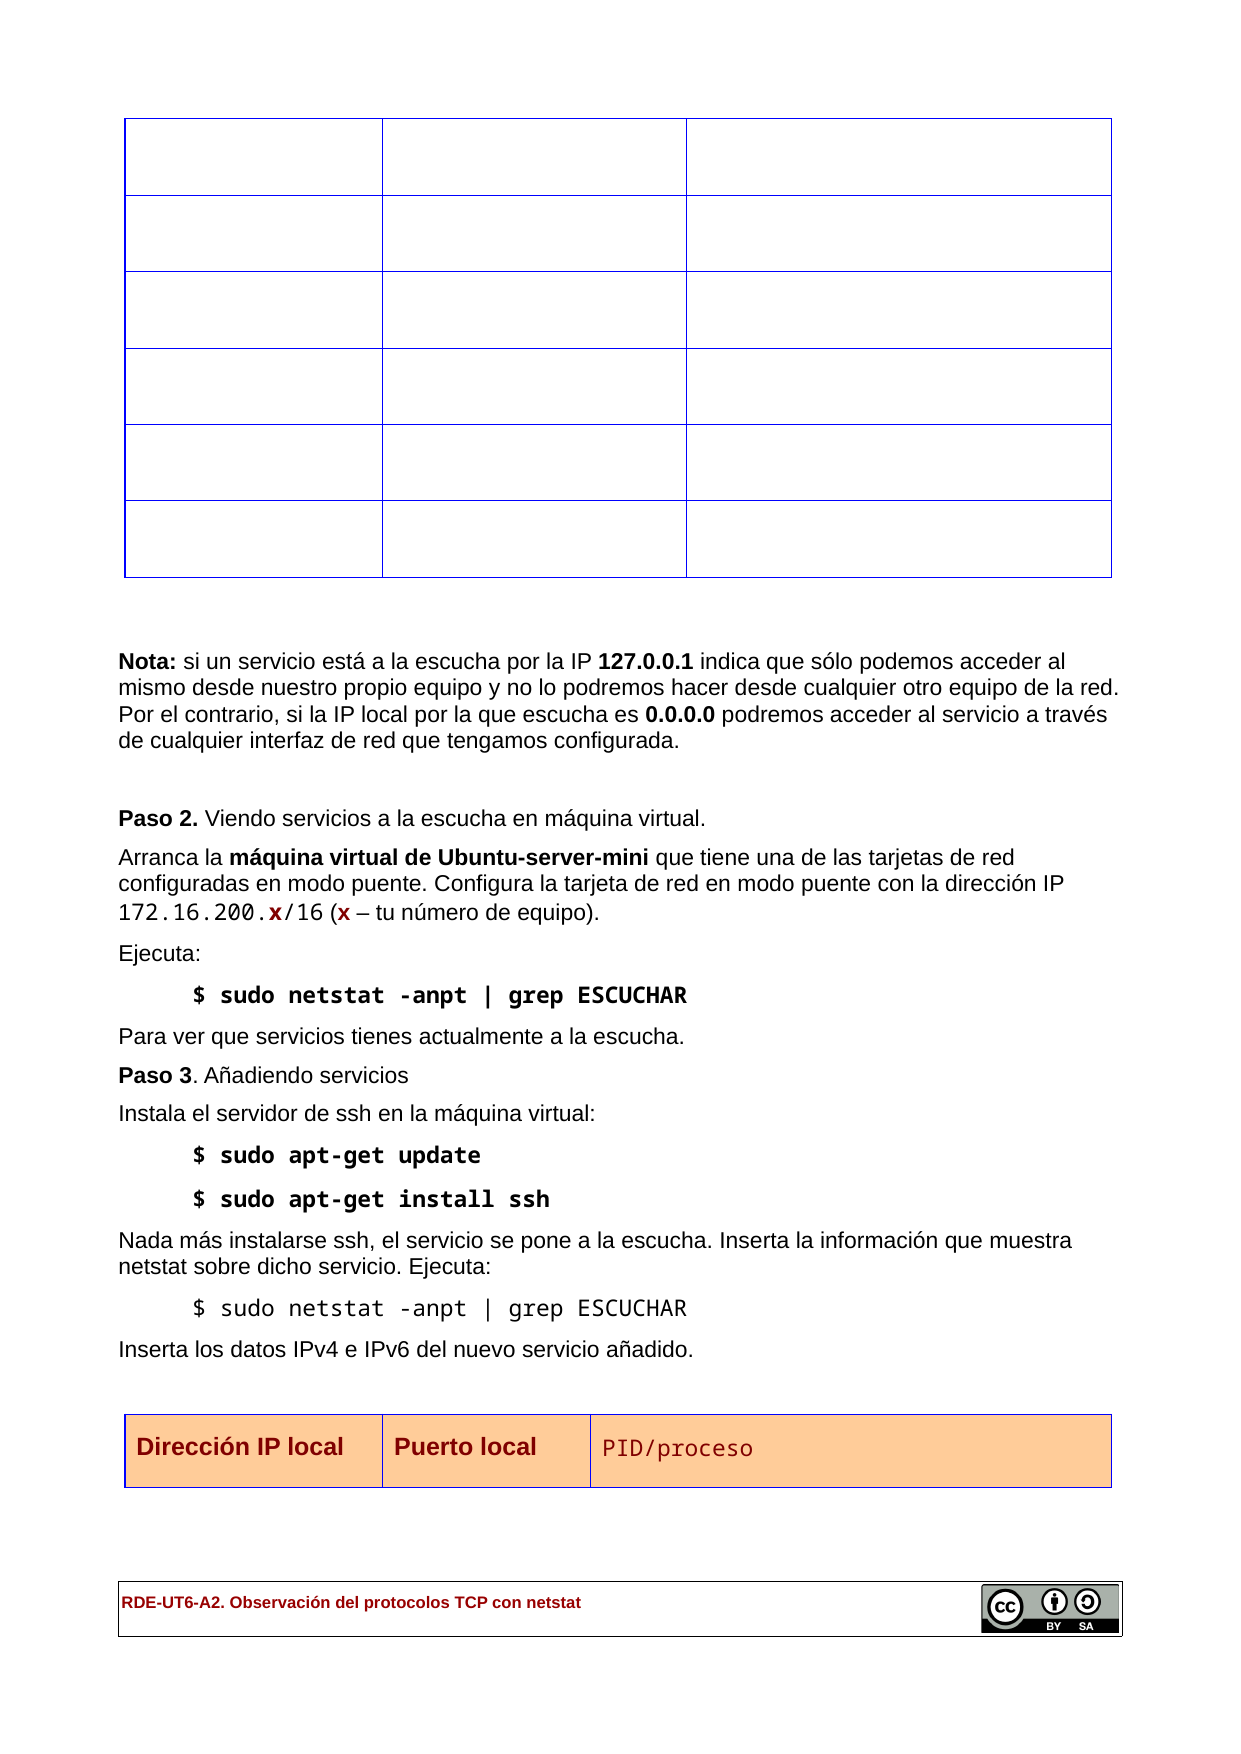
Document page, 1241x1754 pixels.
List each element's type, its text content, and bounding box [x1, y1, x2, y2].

table_header Dirección IP local [126, 1415, 382, 1487]
table_cell [687, 425, 1111, 500]
table_cell [383, 196, 686, 271]
table_cell [687, 119, 1111, 194]
table_cell [687, 501, 1111, 577]
text $ sudo netstat -anpt | grep ESCUCHAR [192, 979, 1122, 1010]
table_header Puerto local [383, 1415, 590, 1487]
text Nota: si un servicio está a la escucha por la IP 127.0.0.1 indica que sólo podemos acceder al mismo desde nuestro propio equipo y no lo podremos hacer desde cualquier otro equipo de la red. Por el contrario, si la IP local por la que escucha es 0.0.0.0 podremos acceder al servicio a través de cualquier interfaz de red que tengamos configurada. [118, 648, 1122, 753]
text Inserta los datos IPv4 e IPv6 del nuevo servicio añadido. [118, 1336, 1122, 1362]
table_cell [126, 501, 382, 577]
text Para ver que servicios tienes actualmente a la escucha. [118, 1023, 1122, 1049]
table_cell [383, 349, 686, 424]
table_cell [383, 119, 686, 194]
text Arranca la máquina virtual de Ubuntu-server-mini que tiene una de las tarjetas de red configuradas en modo puente. Configura la tarjeta de red en modo puente con la dirección IP 172.16.200.x/16 (x – tu número de equipo). [118, 844, 1122, 928]
table_cell [126, 349, 382, 424]
text Nada más instalarse ssh, el servicio se pone a la escucha. Inserta la información que muestra netstat sobre dicho servicio. Ejecuta: [118, 1227, 1122, 1279]
table_cell [126, 119, 382, 194]
table_cell [126, 196, 382, 271]
table_cell [383, 425, 686, 500]
text $ sudo apt-get install ssh [192, 1183, 1122, 1214]
table_cell [383, 501, 686, 577]
table_cell [126, 425, 382, 500]
table_cell [687, 272, 1111, 347]
text $ sudo apt-get update [192, 1139, 1122, 1171]
picture [981, 1584, 1119, 1633]
text Paso 2. Viendo servicios a la escucha en máquina virtual. [118, 805, 1122, 831]
table_cell [383, 272, 686, 347]
text $ sudo netstat -anpt | grep ESCUCHAR [192, 1292, 1122, 1323]
table_cell [687, 196, 1111, 271]
text Instala el servidor de ssh en la máquina virtual: [118, 1100, 1122, 1127]
text Paso 3. Añadiendo servicios [118, 1062, 1122, 1088]
table_cell [126, 272, 382, 347]
text Ejecuta: [118, 940, 1122, 966]
table_header PID/proceso [591, 1415, 1111, 1487]
table_cell [687, 349, 1111, 424]
